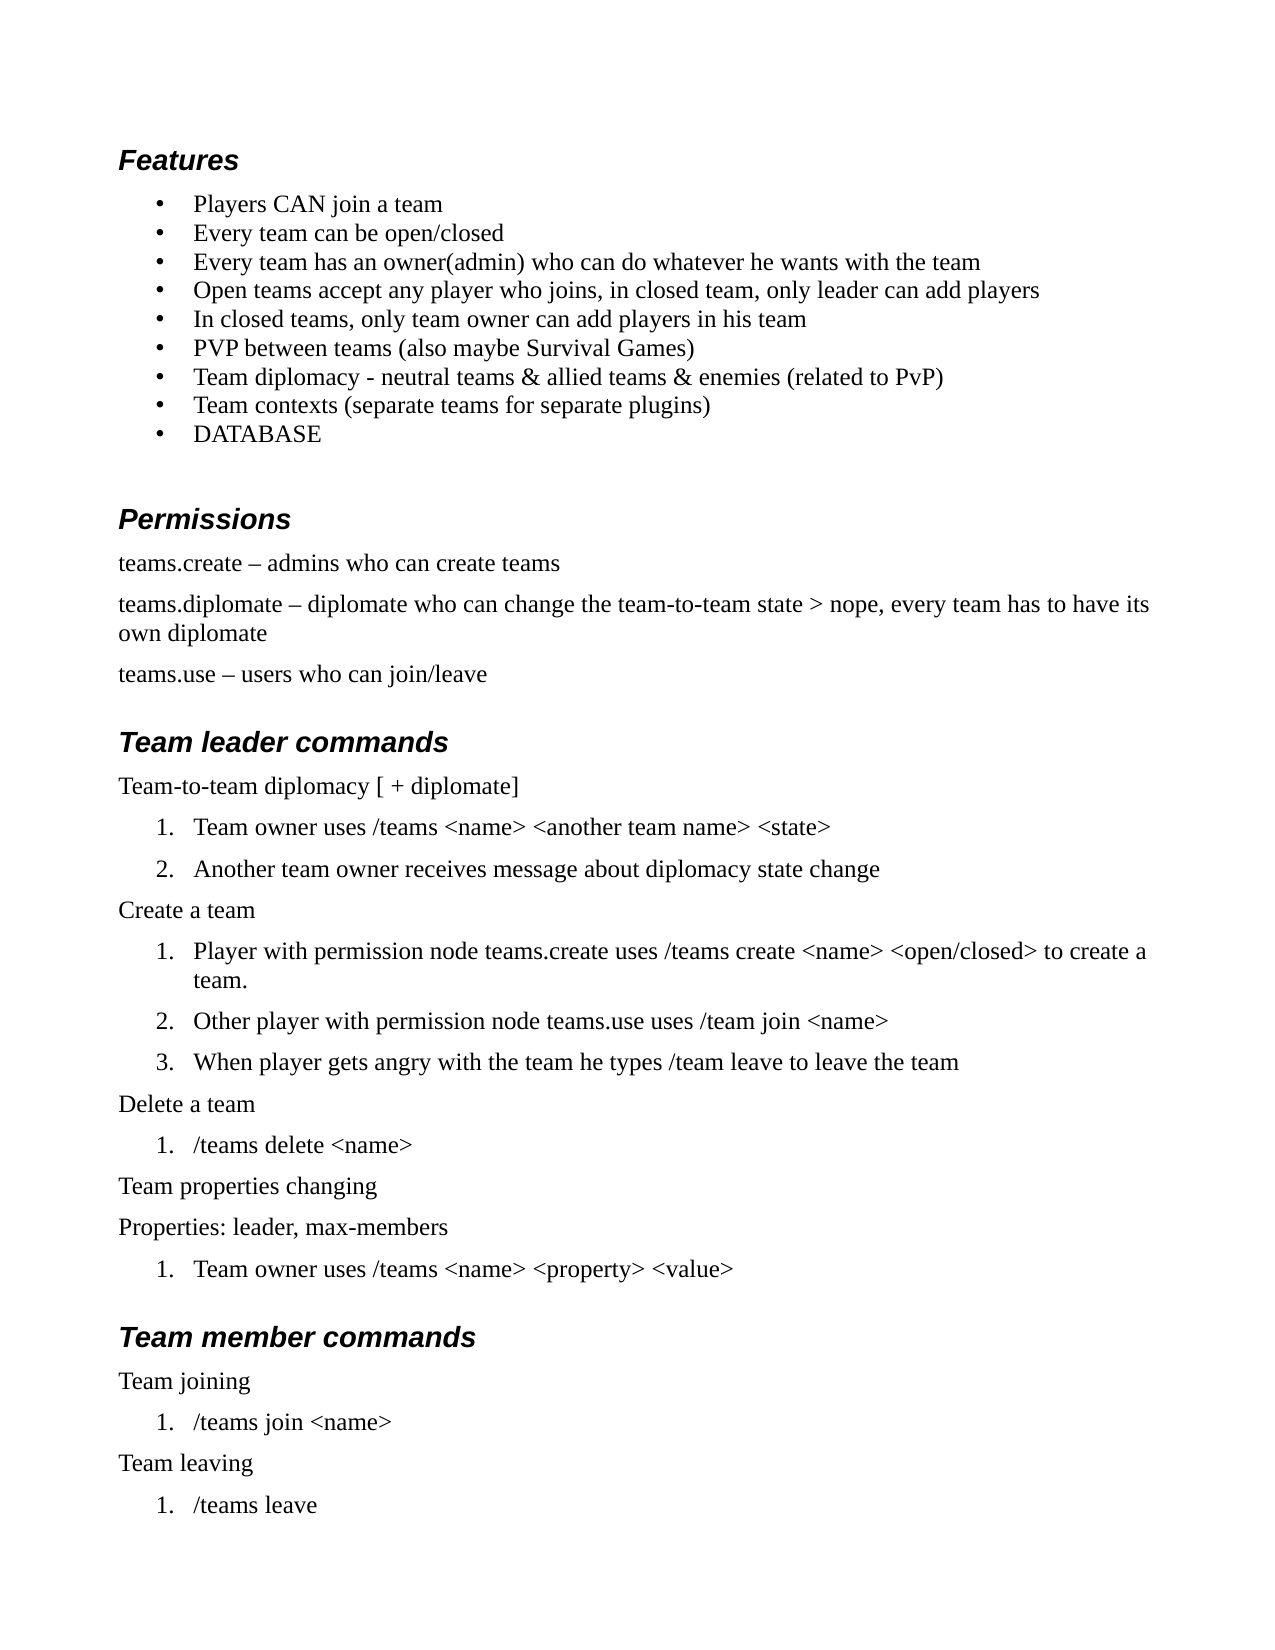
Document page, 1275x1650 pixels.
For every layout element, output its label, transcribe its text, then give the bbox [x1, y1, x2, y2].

text Team properties changing [118, 1171, 1157, 1200]
list In closed teams, only team owner can add players in his team [156, 304, 1157, 333]
list /teams join <name> [156, 1407, 1157, 1436]
list Other player with permission node teams.use uses /team join <name> [156, 1006, 1157, 1035]
list Player with permission node teams.create uses /teams create <name> <open/closed> to create a team. [156, 936, 1157, 994]
text Delete a team [118, 1089, 1157, 1117]
subtitle Team leader commands [118, 725, 1157, 759]
subtitle Team member commands [118, 1320, 1157, 1353]
list Players CAN join a team [156, 189, 1157, 218]
list Every team can be open/closed [156, 218, 1157, 247]
subtitle Features [118, 143, 1157, 177]
list /teams leave [156, 1490, 1157, 1518]
text Properties: leader, max-members [118, 1212, 1157, 1241]
list Another team owner receives message about diplomacy state change [156, 854, 1157, 882]
text teams.create – admins who can create teams [118, 548, 1157, 576]
text Team joining [118, 1366, 1157, 1395]
list Every team has an owner(admin) who can do whatever he wants with the team [156, 247, 1157, 275]
text Team leaving [118, 1448, 1157, 1477]
list DATABASE [156, 419, 1157, 448]
text Create a team [118, 895, 1157, 924]
list Team owner uses /teams <name> <another team name> <state> [156, 812, 1157, 841]
list /teams delete <name> [156, 1130, 1157, 1159]
list Team owner uses /teams <name> <property> <value> [156, 1254, 1157, 1282]
subtitle Permissions [118, 502, 1157, 535]
text teams.diplomate – diplomate who can change the team-to-team state > nope, every team has to have its own diplomate [118, 589, 1157, 646]
text Team-to-team diplomacy [ + diplomate] [118, 771, 1157, 800]
list Team contexts (separate teams for separate plugins) [156, 390, 1157, 419]
list When player gets angry with the team he types /team leave to leave the team [156, 1047, 1157, 1076]
text teams.use – users who can join/leave [118, 659, 1157, 688]
list Open teams accept any player who joins, in closed team, only leader can add players [156, 275, 1157, 304]
list Team diplomacy - neutral teams & allied teams & enemies (related to PvP) [156, 362, 1157, 390]
list PVP between teams (also maybe Survival Games) [156, 333, 1157, 362]
